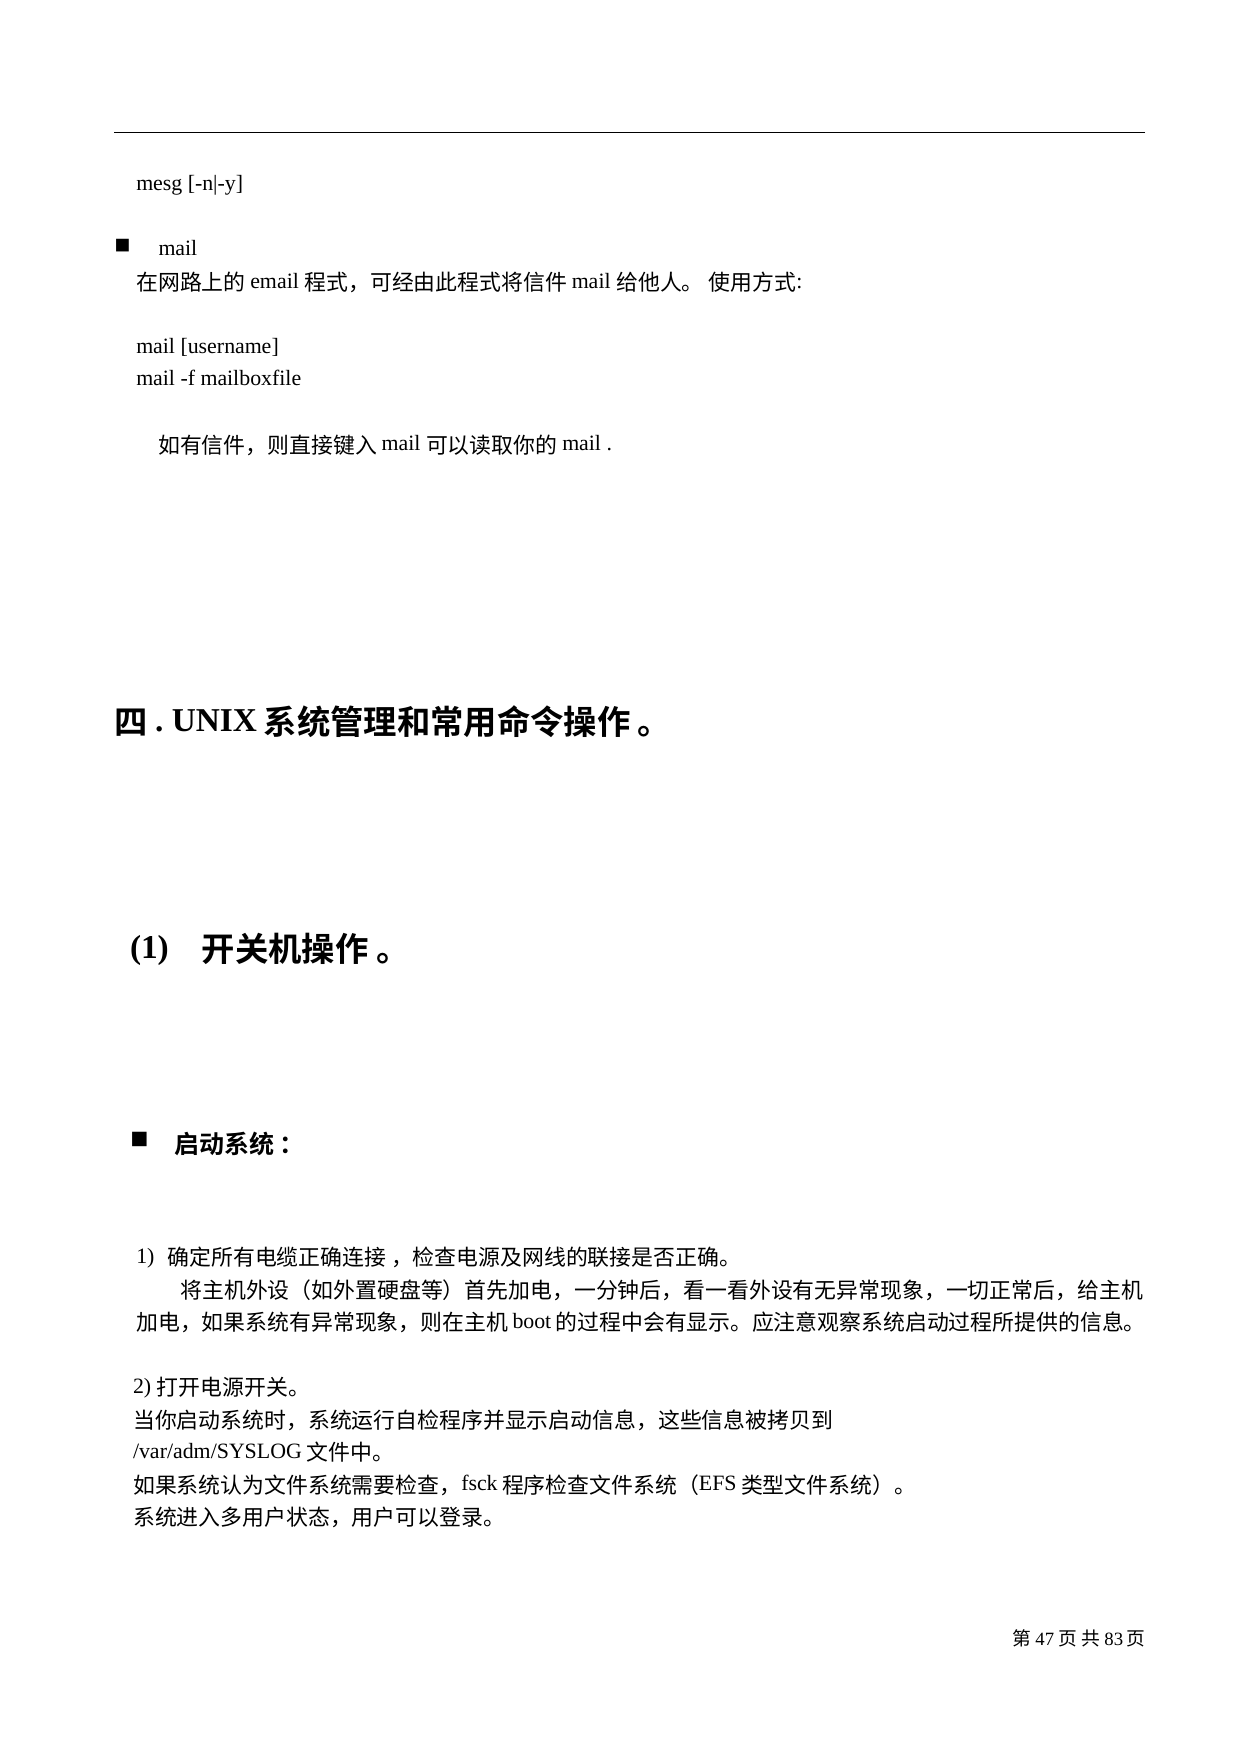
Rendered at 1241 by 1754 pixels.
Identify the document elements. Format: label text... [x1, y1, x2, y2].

text 将主机外设（如外置硬盘等）首先加电，一分钟后，看一看外设有无异常现象，一切正常后，给主机加电，如果系统有异常现象，则在主机boot的过程中会有显示。应注意观察系统启动过程所提供的信息。 [136, 1267, 1145, 1332]
text mail [username] [114, 324, 1145, 357]
text 系统进入多用户状态，用户可以登录。 [114, 1494, 1145, 1527]
text /var/adm/SYSLOG文件中。 [114, 1429, 1145, 1462]
list 启动系统 ： [130, 1104, 1145, 1169]
list mail [114, 227, 1145, 259]
text 2) 打开电源开关。 [114, 1364, 1145, 1397]
subtitle 开关机操作 。 [130, 909, 1145, 974]
text mesg [-n|-y] [114, 162, 1145, 194]
list 确定所有电缆正确连接 ，检查电源及网线的联接是否正确。 [136, 1234, 1145, 1267]
subtitle 四 . UNIX系统管理和常用命令操作 。 [114, 682, 1145, 747]
text mail -f mailboxfile [114, 357, 1145, 389]
text 在网路上的 email 程式，可经由此程式将信件 mail 给他人。 使用方式: [114, 259, 1145, 292]
text 当你启动系统时，系统运行自检程序并显示启动信息，这些信息被拷贝到 [114, 1397, 1145, 1429]
text 如有信件，则直接键入 mail 可以读取你的 mail . [114, 422, 1145, 454]
text 如果系统认为文件系统需要检查，fsck程序检查文件系统（EFS类型文件系统）。 [114, 1462, 1145, 1494]
